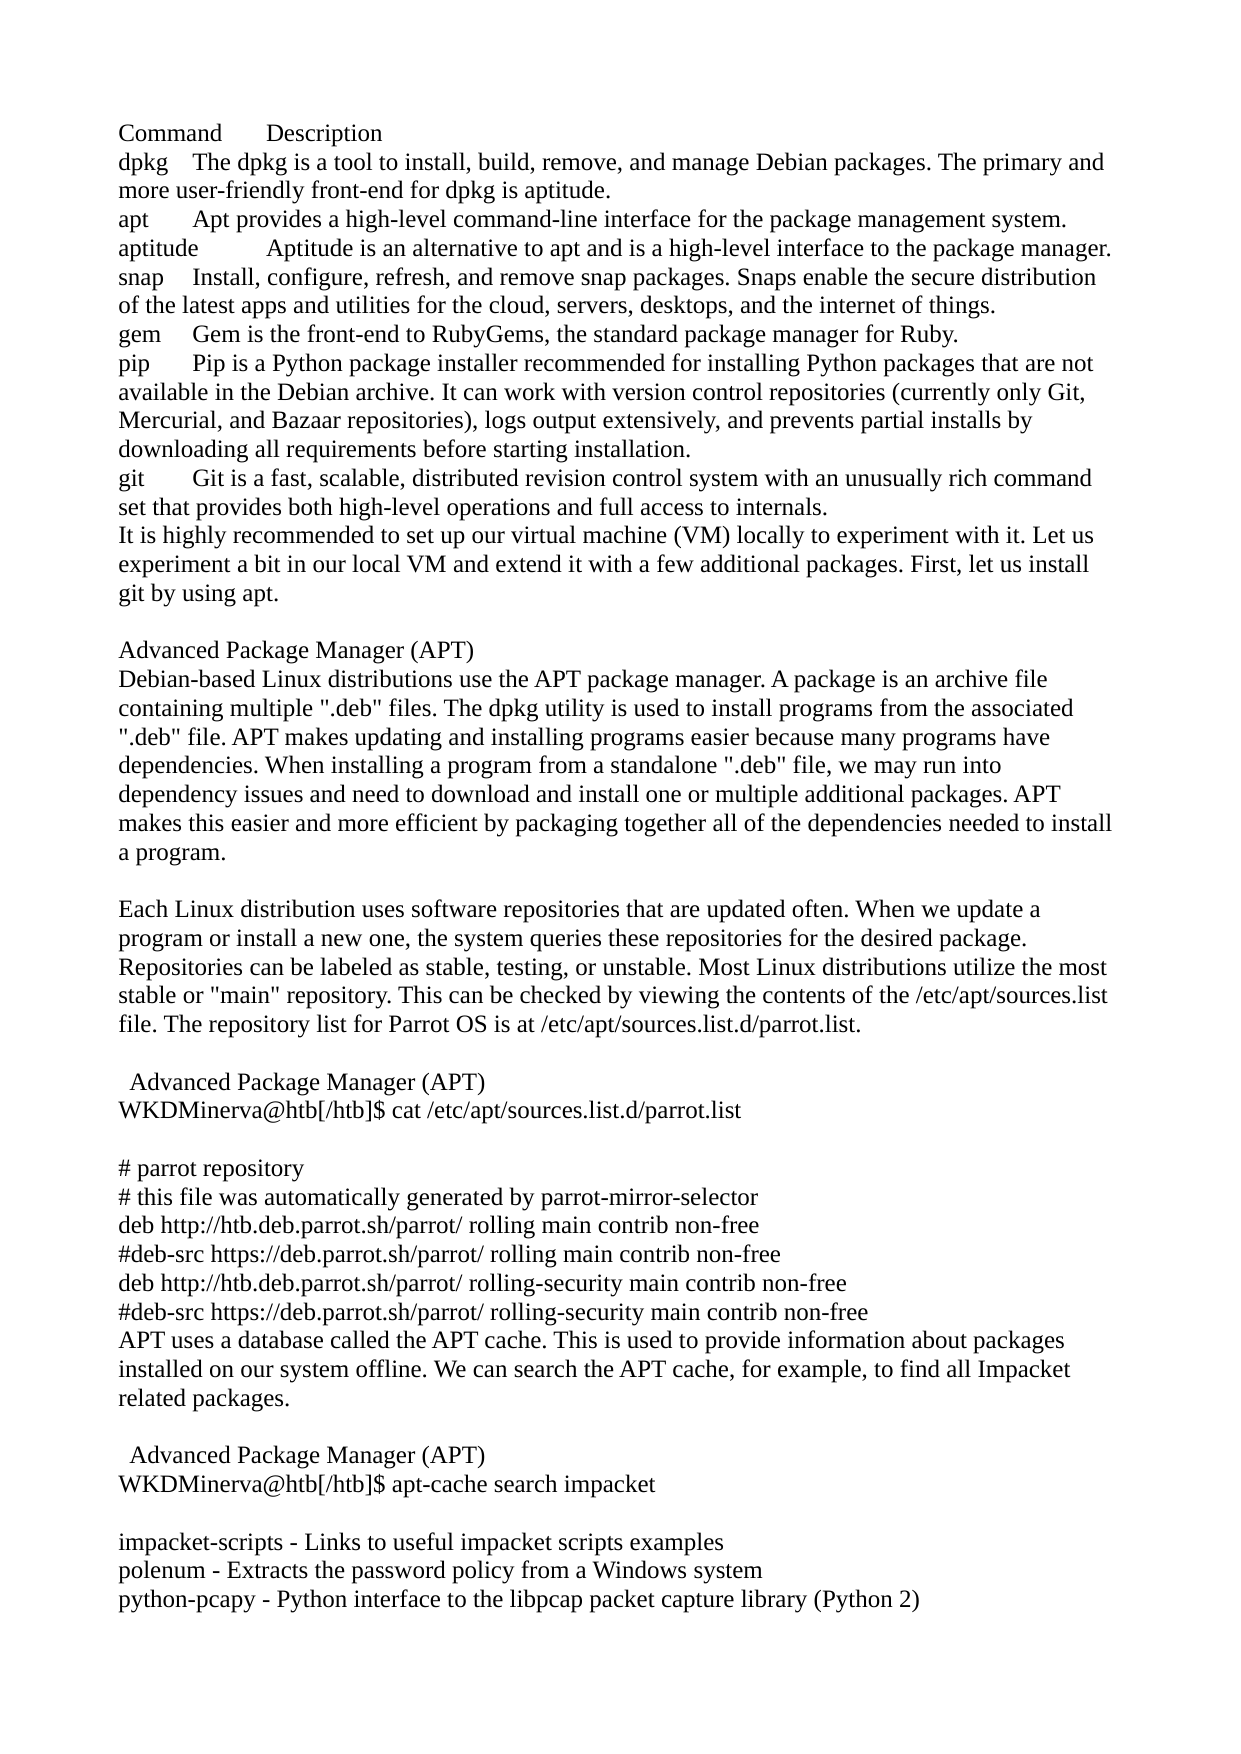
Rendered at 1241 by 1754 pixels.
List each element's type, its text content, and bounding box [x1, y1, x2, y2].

text Each Linux distribution uses software repositories that are updated often. When we update a program or install a new one, the system queries these repositories for the desired package. Repositories can be labeled as stable, testing, or unstable. Most Linux distributions utilize the most stable or "main" repository. This can be checked by viewing the contents of the /etc/apt/sources.list file. The repository list for Parrot OS is at /etc/apt/sources.list.d/parrot.list. [118, 894, 1122, 1038]
text WKDMinerva@htb[/htb]$ apt-cache search impacket [118, 1469, 1122, 1498]
text dpkg The dpkg is a tool to install, build, remove, and manage Debian packages. The primary and more user-friendly front-end for dpkg is aptitude. [118, 147, 1122, 204]
text It is highly recommended to set up our virtual machine (VM) locally to experiment with it. Let us experiment a bit in our local VM and extend it with a few additional packages. First, let us install git by using apt. [118, 521, 1122, 607]
text gem Gem is the front-end to RubyGems, the standard package manager for Ruby. [118, 319, 1122, 348]
text deb http://htb.deb.parrot.sh/parrot/ rolling main contrib non-free [118, 1211, 1122, 1239]
text #deb-src https://deb.parrot.sh/parrot/ rolling-security main contrib non-free [118, 1297, 1122, 1326]
text aptitude Aptitude is an alternative to apt and is a high-level interface to the package manager. [118, 233, 1122, 262]
text # this file was automatically generated by parrot-mirror-selector [118, 1182, 1122, 1211]
text polenum - Extracts the password policy from a Windows system [118, 1556, 1122, 1584]
text # parrot repository [118, 1153, 1122, 1182]
text pip Pip is a Python package installer recommended for installing Python packages that are not available in the Debian archive. It can work with version control repositories (currently only Git, Mercurial, and Bazaar repositories), logs output extensively, and prevents partial installs by downloading all requirements before starting installation. [118, 348, 1122, 463]
text Debian-based Linux distributions use the APT package manager. A package is an archive file containing multiple ".deb" files. The dpkg utility is used to install programs from the associated ".deb" file. APT makes updating and installing programs easier because many programs have dependencies. When installing a program from a standalone ".deb" file, we may run into dependency issues and need to download and install one or multiple additional packages. APT makes this easier and more efficient by packaging together all of the dependencies needed to install a program. [118, 664, 1122, 866]
text Command Description [118, 118, 1122, 147]
text apt Apt provides a high-level command-line interface for the package management system. [118, 204, 1122, 233]
text Advanced Package Manager (APT) [118, 1441, 1122, 1469]
text deb http://htb.deb.parrot.sh/parrot/ rolling-security main contrib non-free [118, 1268, 1122, 1297]
text Advanced Package Manager (APT) [118, 636, 1122, 664]
text impacket-scripts - Links to useful impacket scripts examples [118, 1527, 1122, 1556]
text python-pcapy - Python interface to the libpcap packet capture library (Python 2) [118, 1584, 1122, 1613]
text APT uses a database called the APT cache. This is used to provide information about packages installed on our system offline. We can search the APT cache, for example, to find all Impacket related packages. [118, 1326, 1122, 1412]
text git Git is a fast, scalable, distributed revision control system with an unusually rich command set that provides both high-level operations and full access to internals. [118, 463, 1122, 521]
text Advanced Package Manager (APT) [118, 1067, 1122, 1096]
text WKDMinerva@htb[/htb]$ cat /etc/apt/sources.list.d/parrot.list [118, 1096, 1122, 1124]
text snap Install, configure, refresh, and remove snap packages. Snaps enable the secure distribution of the latest apps and utilities for the cloud, servers, desktops, and the internet of things. [118, 262, 1122, 319]
text #deb-src https://deb.parrot.sh/parrot/ rolling main contrib non-free [118, 1239, 1122, 1268]
